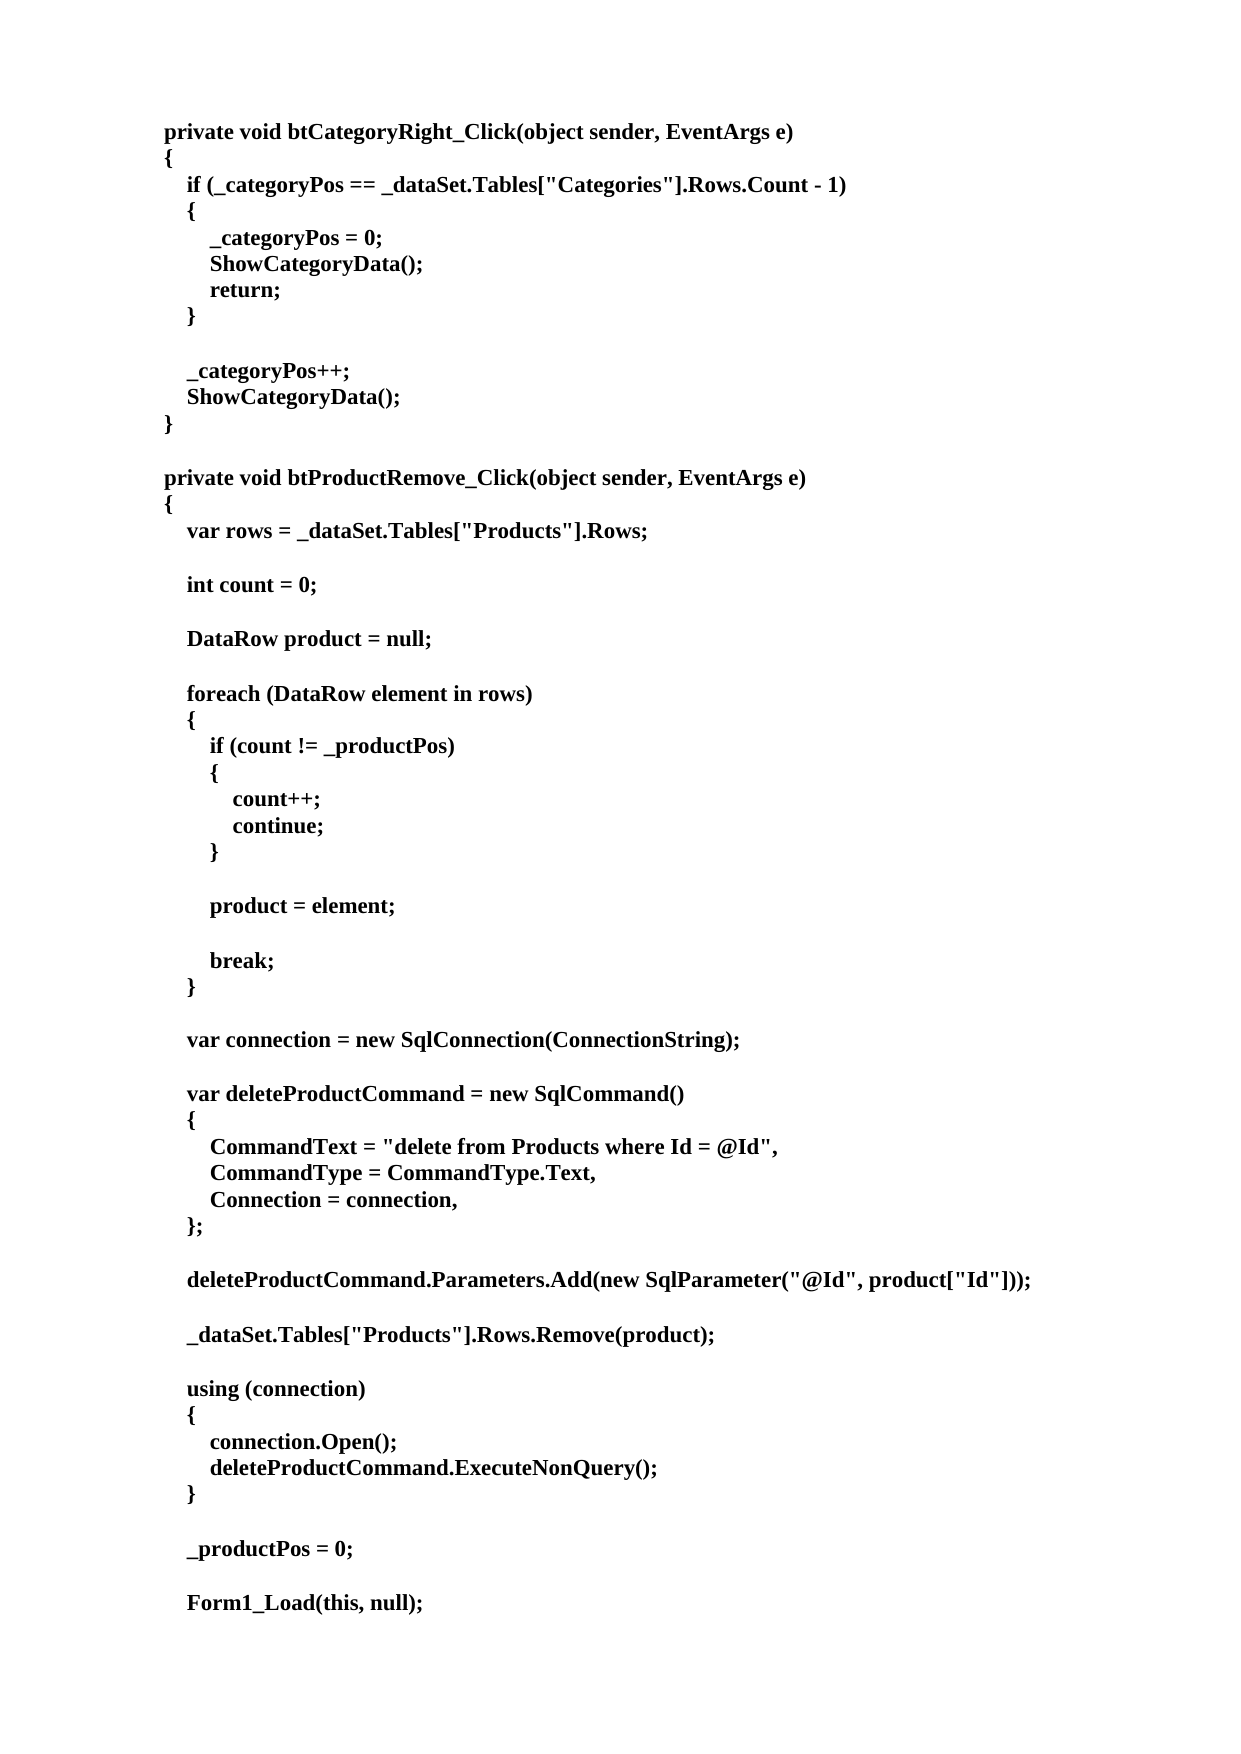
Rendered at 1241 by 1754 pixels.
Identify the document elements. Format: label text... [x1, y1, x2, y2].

text deleteProductCommand.ExecuteNonQuery(); [118, 1454, 1122, 1481]
text var deleteProductCommand = new SqlCommand() [118, 1080, 1122, 1107]
text CommandText = "delete from Products where Id = @Id", [118, 1133, 1122, 1159]
text Connection = connection, [118, 1186, 1122, 1212]
text _categoryPos++; [118, 357, 1122, 383]
text } [118, 303, 1122, 329]
text { [118, 759, 1122, 785]
text using (connection) [118, 1375, 1122, 1401]
text deleteProductCommand.Parameters.Add(new SqlParameter("@Id", product["Id"])); [118, 1266, 1122, 1293]
text _productPos = 0; [118, 1535, 1122, 1561]
text { [118, 144, 1122, 171]
text }; [118, 1212, 1122, 1238]
text product = element; [118, 892, 1122, 919]
text continue; [118, 812, 1122, 838]
text int count = 0; [118, 571, 1122, 597]
text count++; [118, 785, 1122, 812]
text } [118, 1481, 1122, 1507]
text } [118, 973, 1122, 999]
text if (count != _productPos) [118, 733, 1122, 759]
text _categoryPos = 0; [118, 223, 1122, 250]
text { [118, 1401, 1122, 1428]
text private void btProductRemove_Click(object sender, EventArgs e) [118, 464, 1122, 490]
text private void btCategoryRight_Click(object sender, EventArgs e) [118, 118, 1122, 144]
text { [118, 1107, 1122, 1133]
text var connection = new SqlConnection(ConnectionString); [118, 1026, 1122, 1052]
text ShowCategoryData(); [118, 250, 1122, 276]
text var rows = _dataSet.Tables["Products"].Rows; [118, 517, 1122, 543]
text if (_categoryPos == _dataSet.Tables["Categories"].Rows.Count - 1) [118, 171, 1122, 197]
text { [118, 197, 1122, 223]
text connection.Open(); [118, 1428, 1122, 1454]
text foreach (DataRow element in rows) [118, 680, 1122, 706]
text ShowCategoryData(); [118, 383, 1122, 410]
text break; [118, 947, 1122, 973]
text CommandType = CommandType.Text, [118, 1159, 1122, 1186]
text Form1_Load(this, null); [118, 1589, 1122, 1616]
text { [118, 706, 1122, 733]
text DataRow product = null; [118, 626, 1122, 652]
text { [118, 490, 1122, 517]
text } [118, 410, 1122, 436]
text } [118, 838, 1122, 864]
text _dataSet.Tables["Products"].Rows.Remove(product); [118, 1321, 1122, 1347]
text return; [118, 276, 1122, 303]
